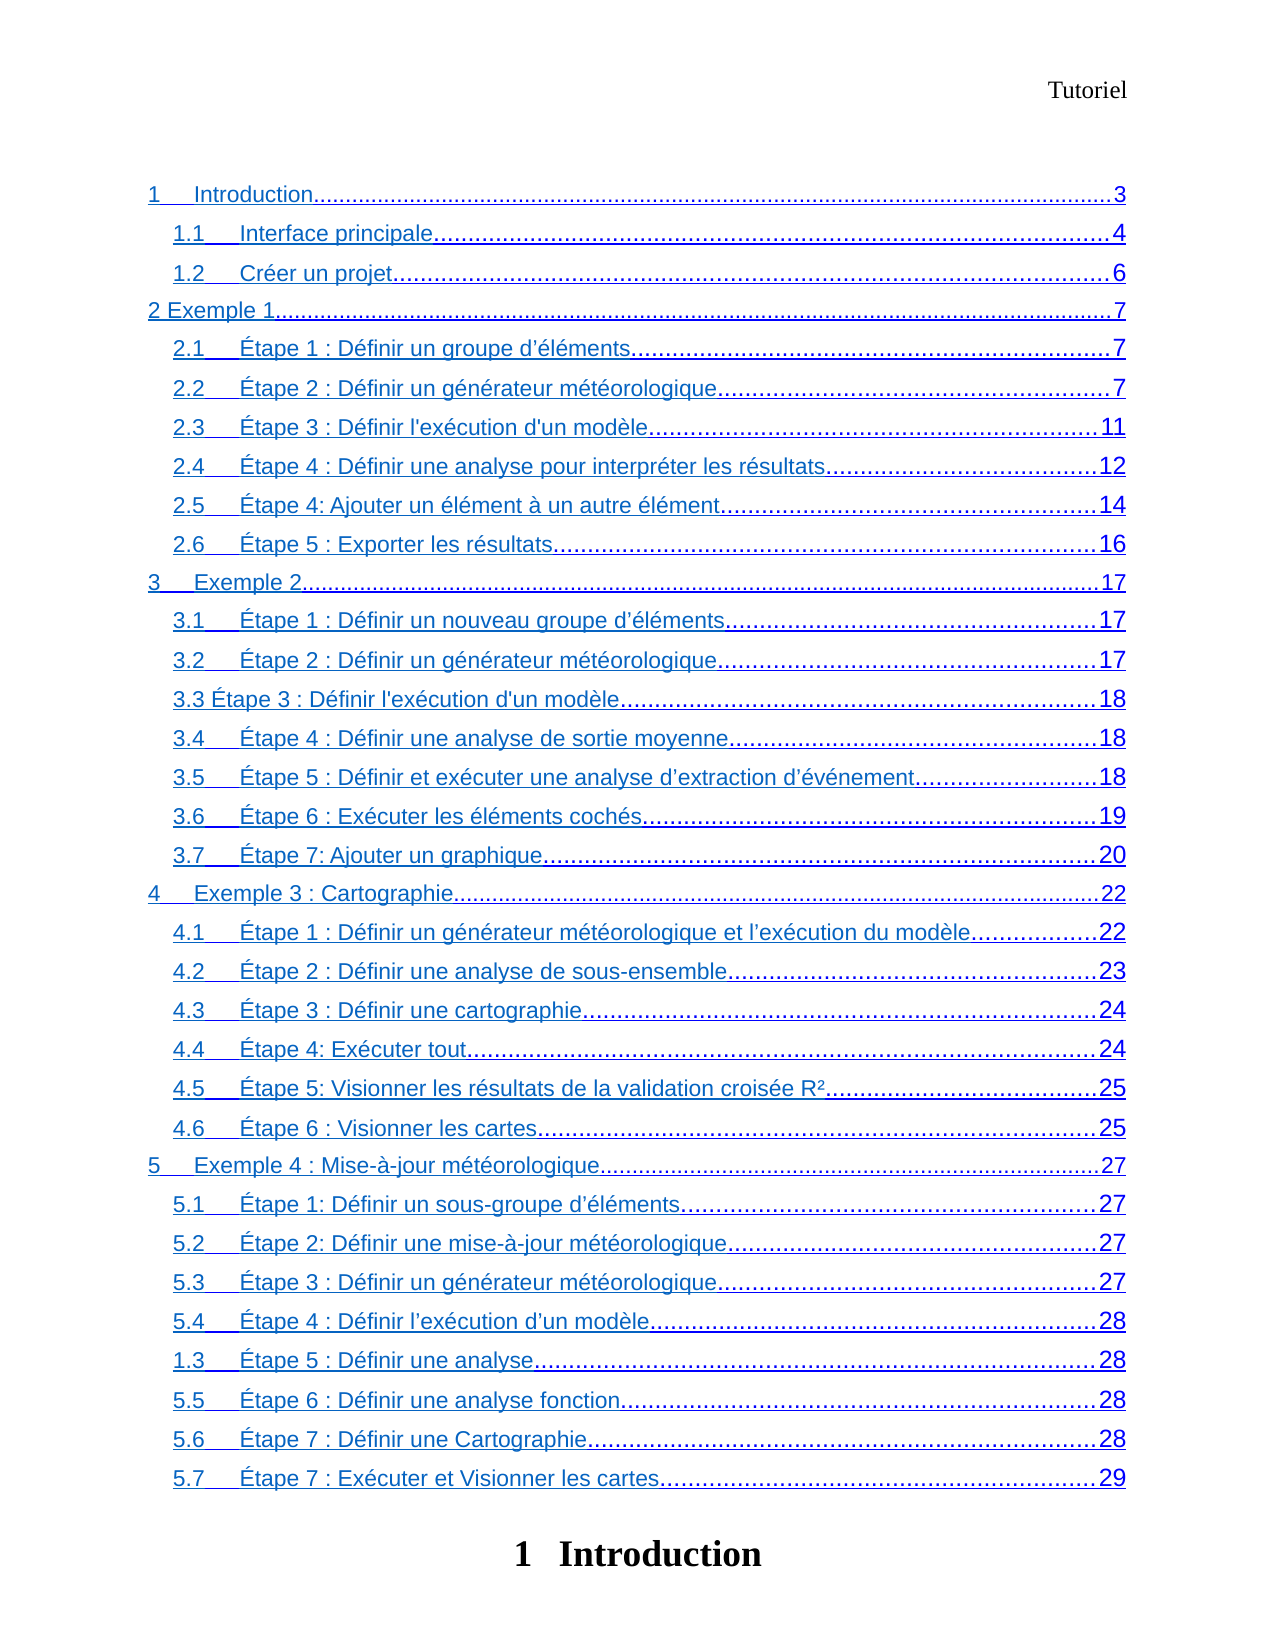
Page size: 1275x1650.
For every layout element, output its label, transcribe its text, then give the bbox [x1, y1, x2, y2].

text 5.6 Étape 7 : Définir une Cartographie 28 [173, 1424, 1127, 1453]
text 1.1 Interface principale 4 [173, 218, 1127, 247]
text 4.3 Étape 3 : Définir une cartographie 24 [173, 995, 1127, 1024]
text 1 Introduction 3 [148, 181, 1127, 208]
text 1.2 Créer un projet 6 [173, 257, 1127, 286]
text 2.2 Étape 2 : Définir un générateur météorologique 7 [173, 373, 1127, 401]
text 4.1 Étape 1 : Définir un générateur météorologique et l’exécution du modèle 22 [173, 917, 1127, 946]
text 3.2 Étape 2 : Définir un générateur météorologique 17 [173, 645, 1127, 673]
text 2.4 Étape 4 : Définir une analyse pour interpréter les résultats 12 [173, 451, 1127, 480]
text 3.5 Étape 5 : Définir et exécuter une analyse d’extraction d’événement 18 [173, 762, 1127, 791]
text 5.5 Étape 6 : Définir une analyse fonction 28 [173, 1385, 1127, 1413]
text 2.1 Étape 1 : Définir un groupe d’éléments 7 [173, 333, 1127, 362]
text 5.4 Étape 4 : Définir l’exécution d’un modèle 28 [173, 1306, 1127, 1335]
text 2.3 Étape 3 : Définir l'exécution d'un modèle 11 [173, 412, 1127, 441]
subtitle Introduction [148, 1531, 1127, 1574]
text 2.5 Étape 4: Ajouter un élément à un autre élément 14 [173, 490, 1127, 519]
text 4.5 Étape 5: Visionner les résultats de la validation croisée R² 25 [173, 1073, 1127, 1102]
text 4 Exemple 3 : Cartographie 22 [148, 880, 1127, 906]
text 4.2 Étape 2 : Définir une analyse de sous-ensemble 23 [173, 956, 1127, 985]
text 5 Exemple 4 : Mise-à-jour météorologique 27 [148, 1152, 1127, 1178]
text 5.3 Étape 3 : Définir un générateur météorologique 27 [173, 1267, 1127, 1296]
text 3.1 Étape 1 : Définir un nouveau groupe d’éléments 17 [173, 606, 1127, 634]
text 4.4 Étape 4: Exécuter tout 24 [173, 1034, 1127, 1063]
text 3.7 Étape 7: Ajouter un graphique 20 [173, 841, 1127, 869]
text 3.3 Étape 3 : Définir l'exécution d'un modèle 18 [173, 684, 1127, 713]
text 2 Exemple 1 7 [148, 297, 1127, 323]
text 5.7 Étape 7 : Exécuter et Visionner les cartes 29 [173, 1463, 1127, 1492]
text 3.4 Étape 4 : Définir une analyse de sortie moyenne 18 [173, 723, 1127, 752]
text 3 Exemple 2 17 [148, 568, 1127, 595]
text 5.2 Étape 2: Définir une mise-à-jour météorologique 27 [173, 1228, 1127, 1257]
text 4.6 Étape 6 : Visionner les cartes 25 [173, 1113, 1127, 1141]
text 3.6 Étape 6 : Exécuter les éléments cochés 19 [173, 801, 1127, 830]
text 2.6 Étape 5 : Exporter les résultats 16 [173, 529, 1127, 558]
text 1.3 Étape 5 : Définir une analyse 28 [173, 1346, 1127, 1374]
text 5.1 Étape 1: Définir un sous-groupe d’éléments 27 [173, 1189, 1127, 1218]
